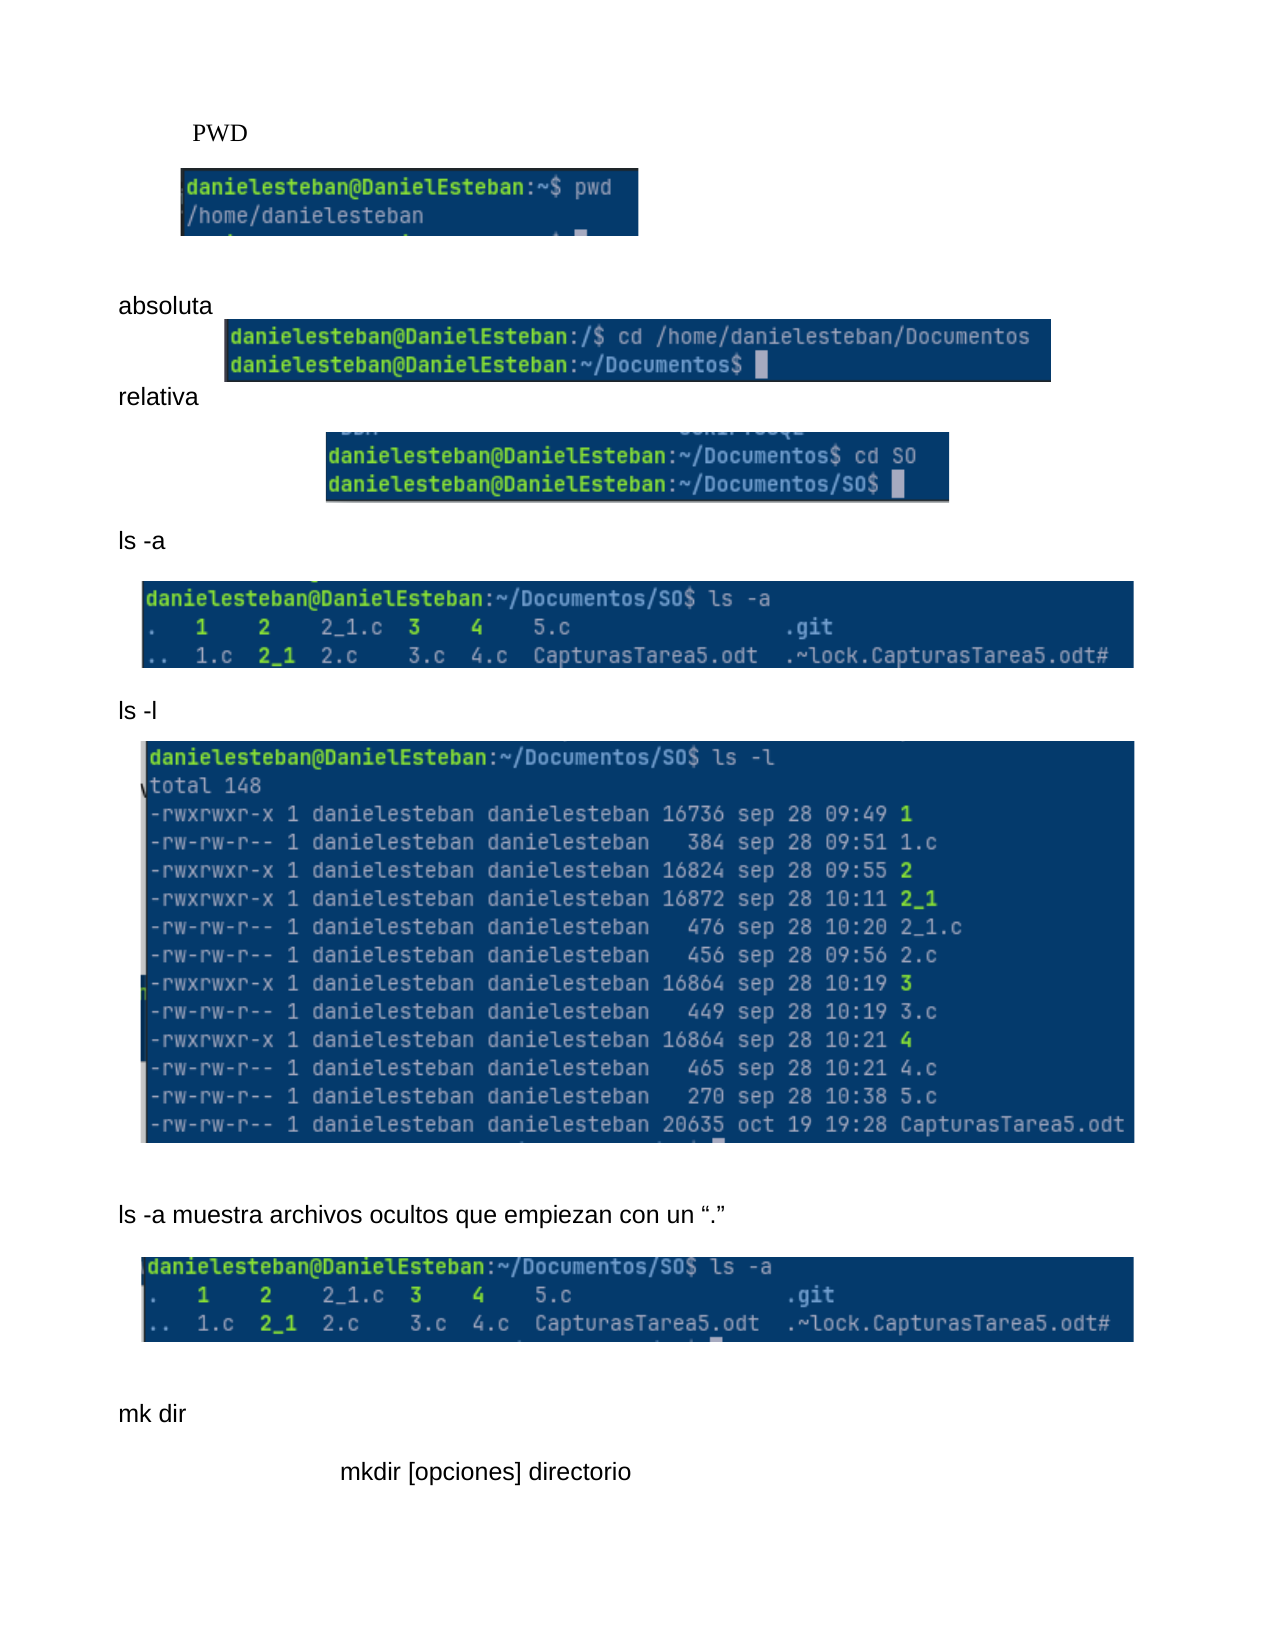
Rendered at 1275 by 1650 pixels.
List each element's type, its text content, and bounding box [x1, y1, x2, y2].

text PWD [118, 118, 1157, 147]
text mkdir [opciones] directorio [118, 1457, 1157, 1486]
text ls -a [118, 526, 1157, 554]
text ls -l [118, 696, 1157, 725]
picture [180, 168, 639, 236]
picture [141, 1257, 1134, 1342]
picture [224, 319, 1051, 382]
text ls -a muestra archivos ocultos que empiezan con un “.” [118, 1200, 1157, 1229]
picture [140, 741, 1135, 1143]
text relativa [118, 319, 1157, 411]
text mk dir [118, 1399, 1157, 1428]
picture [325, 432, 950, 503]
text absoluta [118, 291, 1157, 319]
picture [141, 581, 1134, 668]
